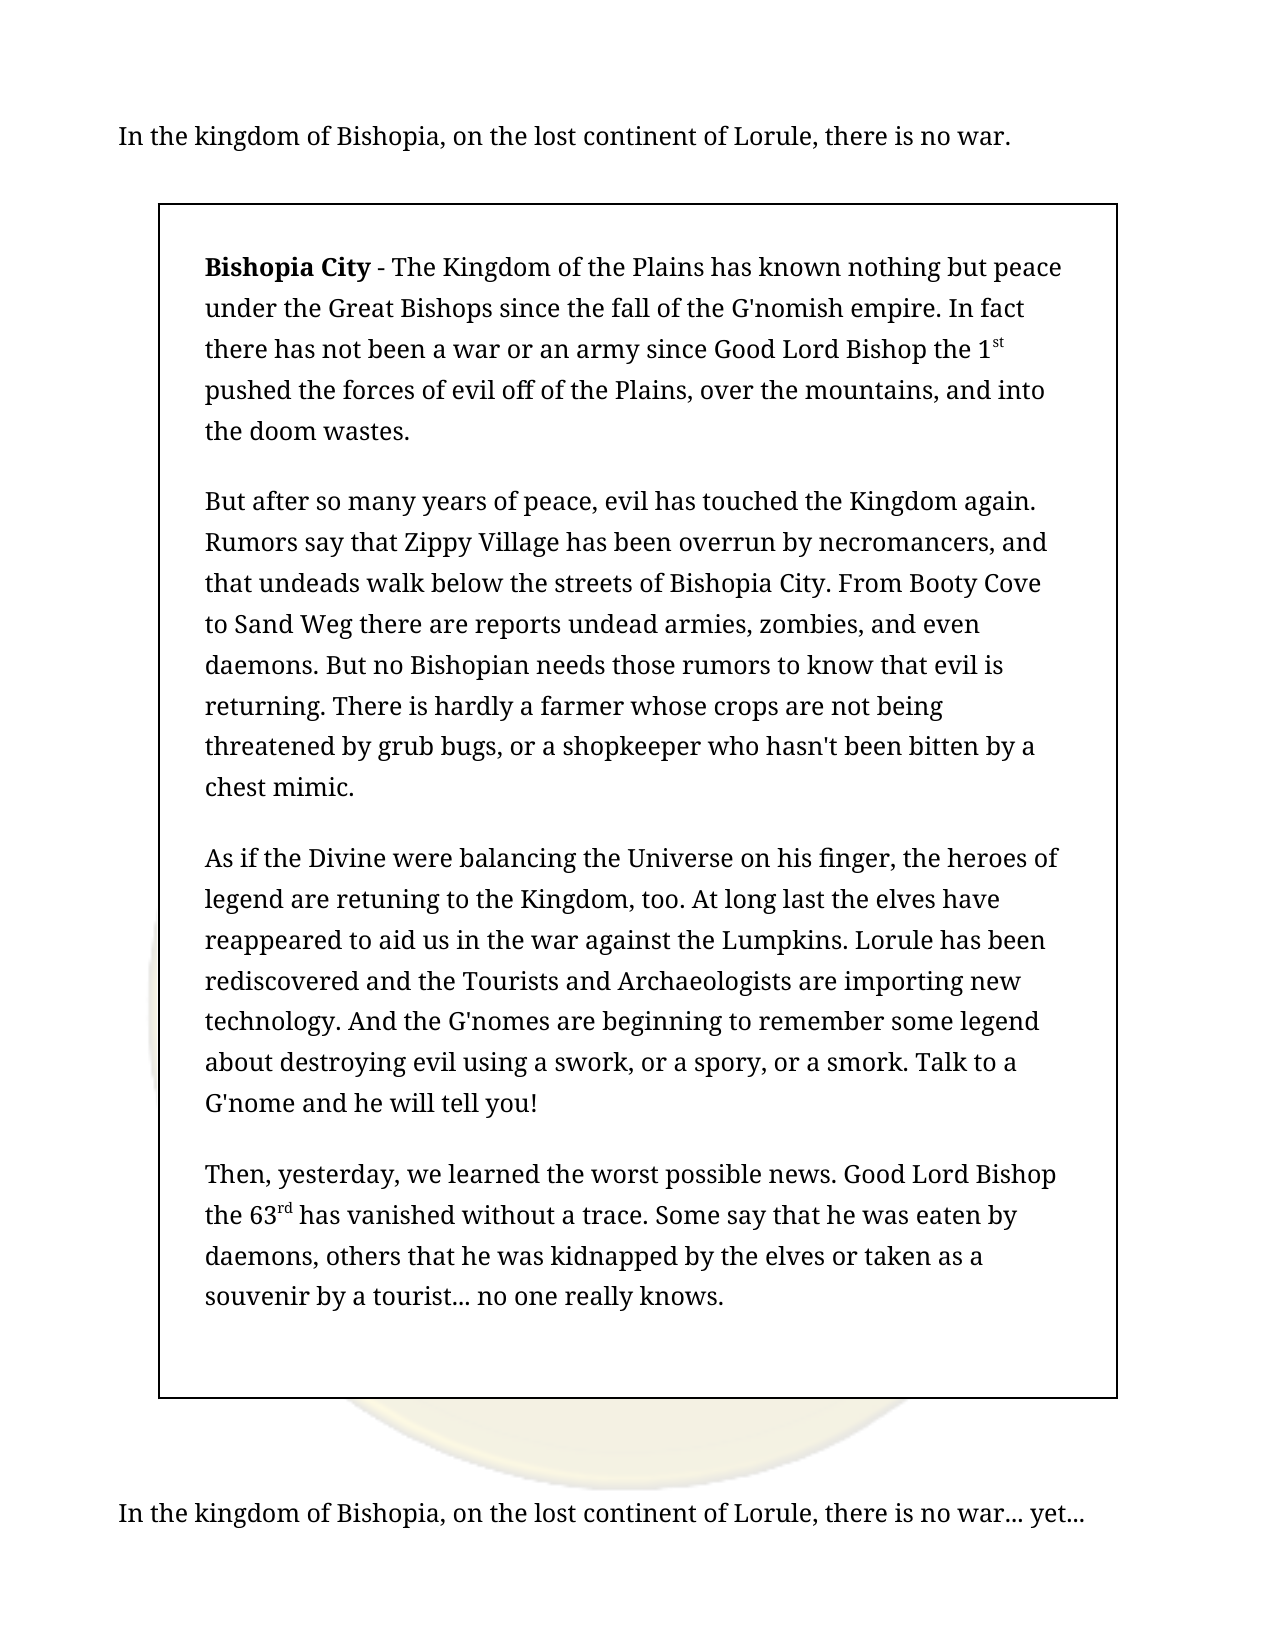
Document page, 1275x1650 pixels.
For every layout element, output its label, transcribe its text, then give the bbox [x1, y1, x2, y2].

text Bishopia City - The Kingdom of the Plains has known nothing but peace under the Great Bishops since the fall of the G'nomish empire. In fact there has not been a war or an army since Good Lord Bishop the 1st pushed the forces of evil off of the Plains, over the mountains, and into the doom wastes. [204, 250, 1071, 447]
text Then, yesterday, we learned the worst possible news. Good Lord Bishop the 63rd has vanished without a trace. Some say that he was eaten by daemons, others that he was kidnapped by the elves or taken as a souvenir by a tourist... no one really knows. [204, 1157, 1071, 1313]
text As if the Divine were balancing the Universe on his finger, the heroes of legend are retuning to the Kingdom, too. At long last the elves have reappeared to aid us in the war against the Lumpkins. Lorule has been rediscovered and the Tourists and Archaeologists are importing new technology. And the G'nomes are beginning to remember some legend about destroying evil using a swork, or a spory, or a smork. Talk to a G'nome and he will tell you! [204, 841, 1071, 1120]
text In the kingdom of Bishopia, on the lost continent of Lorule, there is no war. [118, 118, 1157, 152]
text But after so many years of peace, evil has touched the Kingdom again. Rumors say that Zippy Village has been overrun by necromancers, and that undeads walk below the streets of Bishopia City. From Booty Cove to Sand Weg there are reports undead armies, zombies, and even daemons. But no Bishopian needs those rumors to know that evil is returning. There is hardly a farmer whose crops are not being threatened by grub bugs, or a shopkeeper who hasn't been bitten by a chest mimic. [204, 484, 1071, 804]
